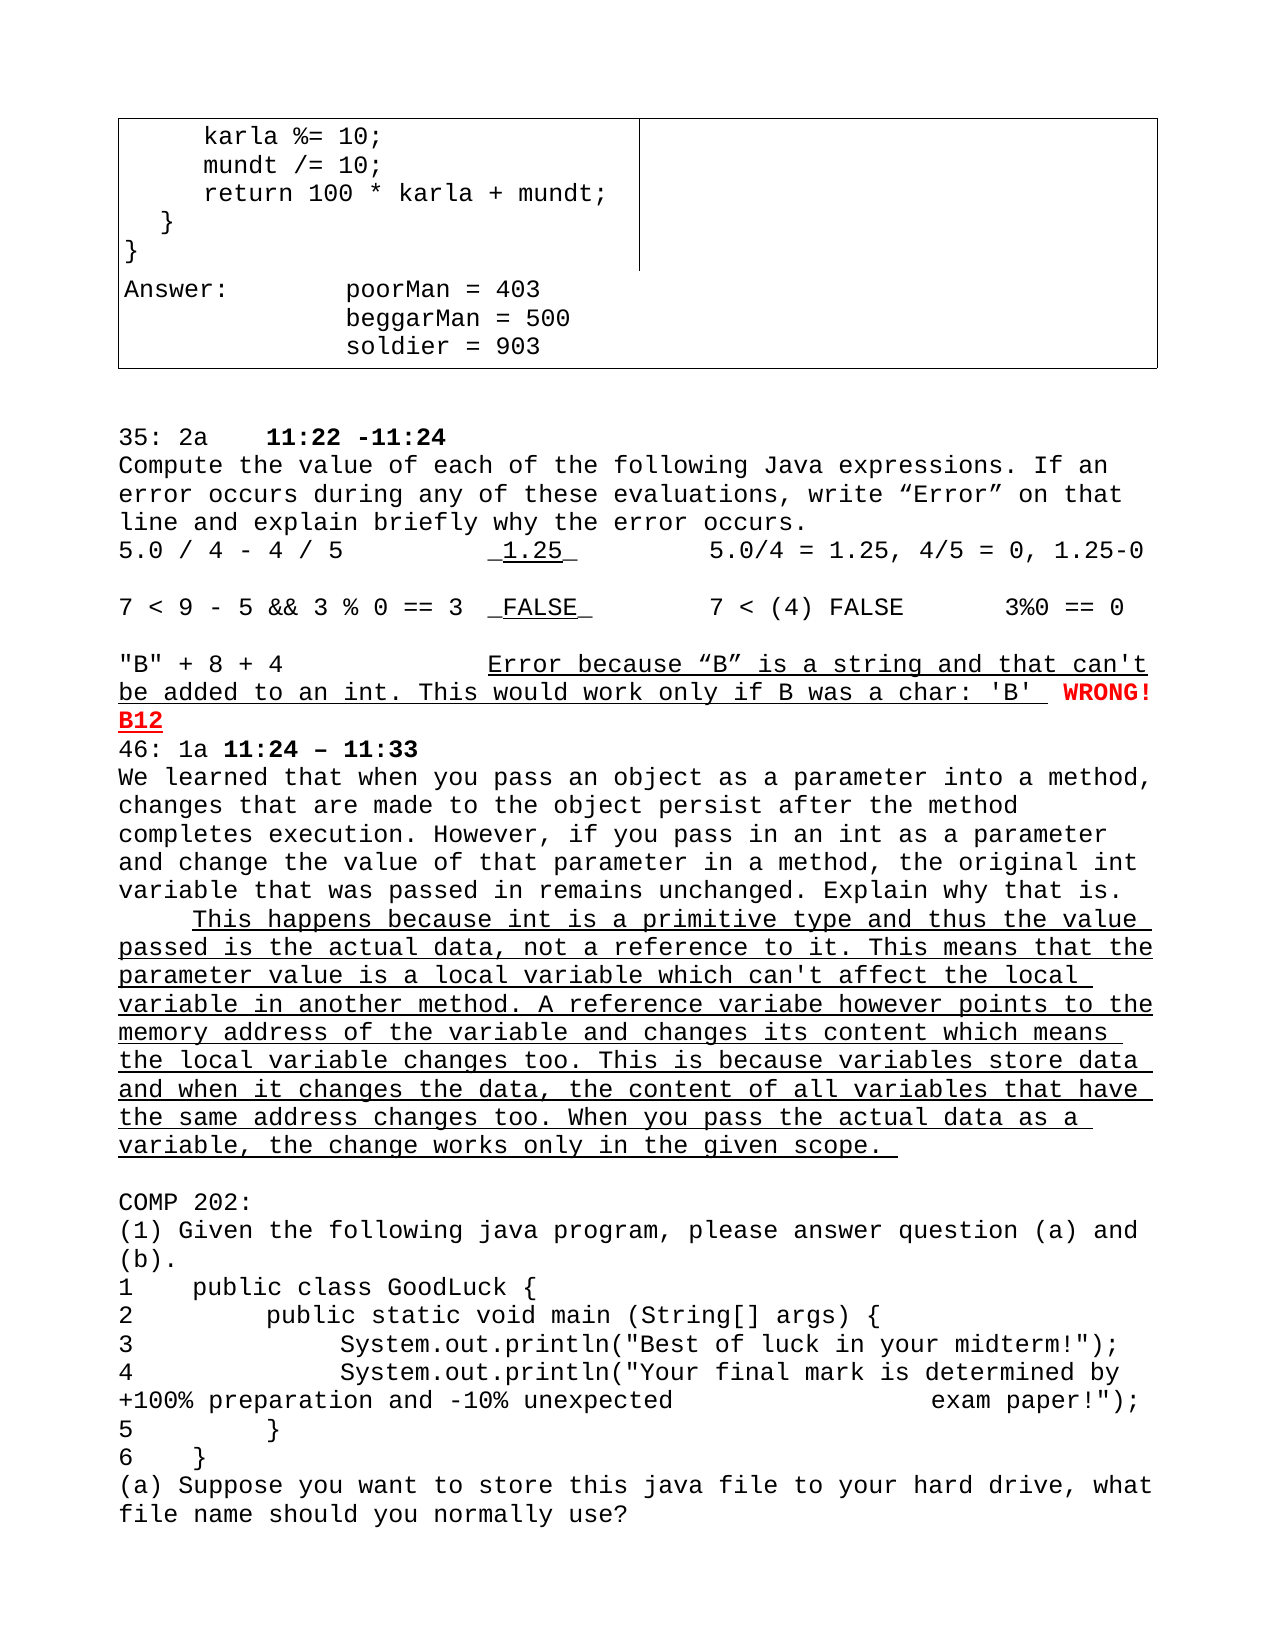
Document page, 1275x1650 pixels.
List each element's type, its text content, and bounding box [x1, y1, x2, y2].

text "B" + 8 + 4 Error because “B” is a string and that can't be added to an int. This would work only if B was a char: 'B' WRONG! B12 [118, 651, 1157, 736]
text 3 System.out.println("Best of luck in your midterm!"); [118, 1331, 1157, 1359]
text 5.0 / 4 - 4 / 5 _1.25_ 5.0/4 = 1.25, 4/5 = 0, 1.25-0 [118, 538, 1157, 566]
text COMP 202: [118, 1189, 1157, 1218]
table_header karla %= 10; mundt /= 10; return 100 * karla + mundt; } } [119, 119, 639, 271]
text 46: 1a 11:24 – 11:33 [118, 736, 1157, 764]
table_cell Answer: poorMan = 403 beggarMan = 500 soldier = 903 [119, 271, 1157, 368]
table_header [640, 119, 1157, 271]
text We learned that when you pass an object as a parameter into a method, changes that are made to the object persist after the method completes execution. However, if you pass in an int as a parameter and change the value of that parameter in a method, the original int variable that was passed in remains unchanged. Explain why that is. [118, 764, 1157, 906]
text 5 } [118, 1416, 1157, 1444]
text Compute the value of each of the following Java expressions. If an error occurs during any of these evaluations, write “Error” on that line and explain briefly why the error occurs. [118, 453, 1157, 538]
text 1 public class GoodLuck { [118, 1274, 1157, 1303]
text 4 System.out.println("Your final mark is determined by +100% preparation and -10% unexpected exam paper!"); [118, 1359, 1157, 1416]
text This happens because int is a primitive type and thus the value passed is the actual data, not a reference to it. This means that the parameter value is a local variable which can't affect the local variable in another method. A reference variabe however points to the memory address of the variable and changes its content which means the local variable changes too. This is because variables store data and when it changes the data, the content of all variables that have the same address changes too. When you pass the actual data as a variable, the change works only in the given scope. [118, 906, 1157, 1161]
text 35: 2a 11:22 -11:24 [118, 424, 1157, 453]
text 7 < 9 - 5 && 3 % 0 == 3 _FALSE_ 7 < (4) FALSE 3%0 == 0 [118, 594, 1157, 623]
text 2 public static void main (String[] args) { [118, 1303, 1157, 1331]
text (a) Suppose you want to store this java file to your hard drive, what file name should you normally use? [118, 1473, 1157, 1529]
text 6 } [118, 1444, 1157, 1473]
text (1) Given the following java program, please answer question (a) and (b). [118, 1218, 1157, 1274]
